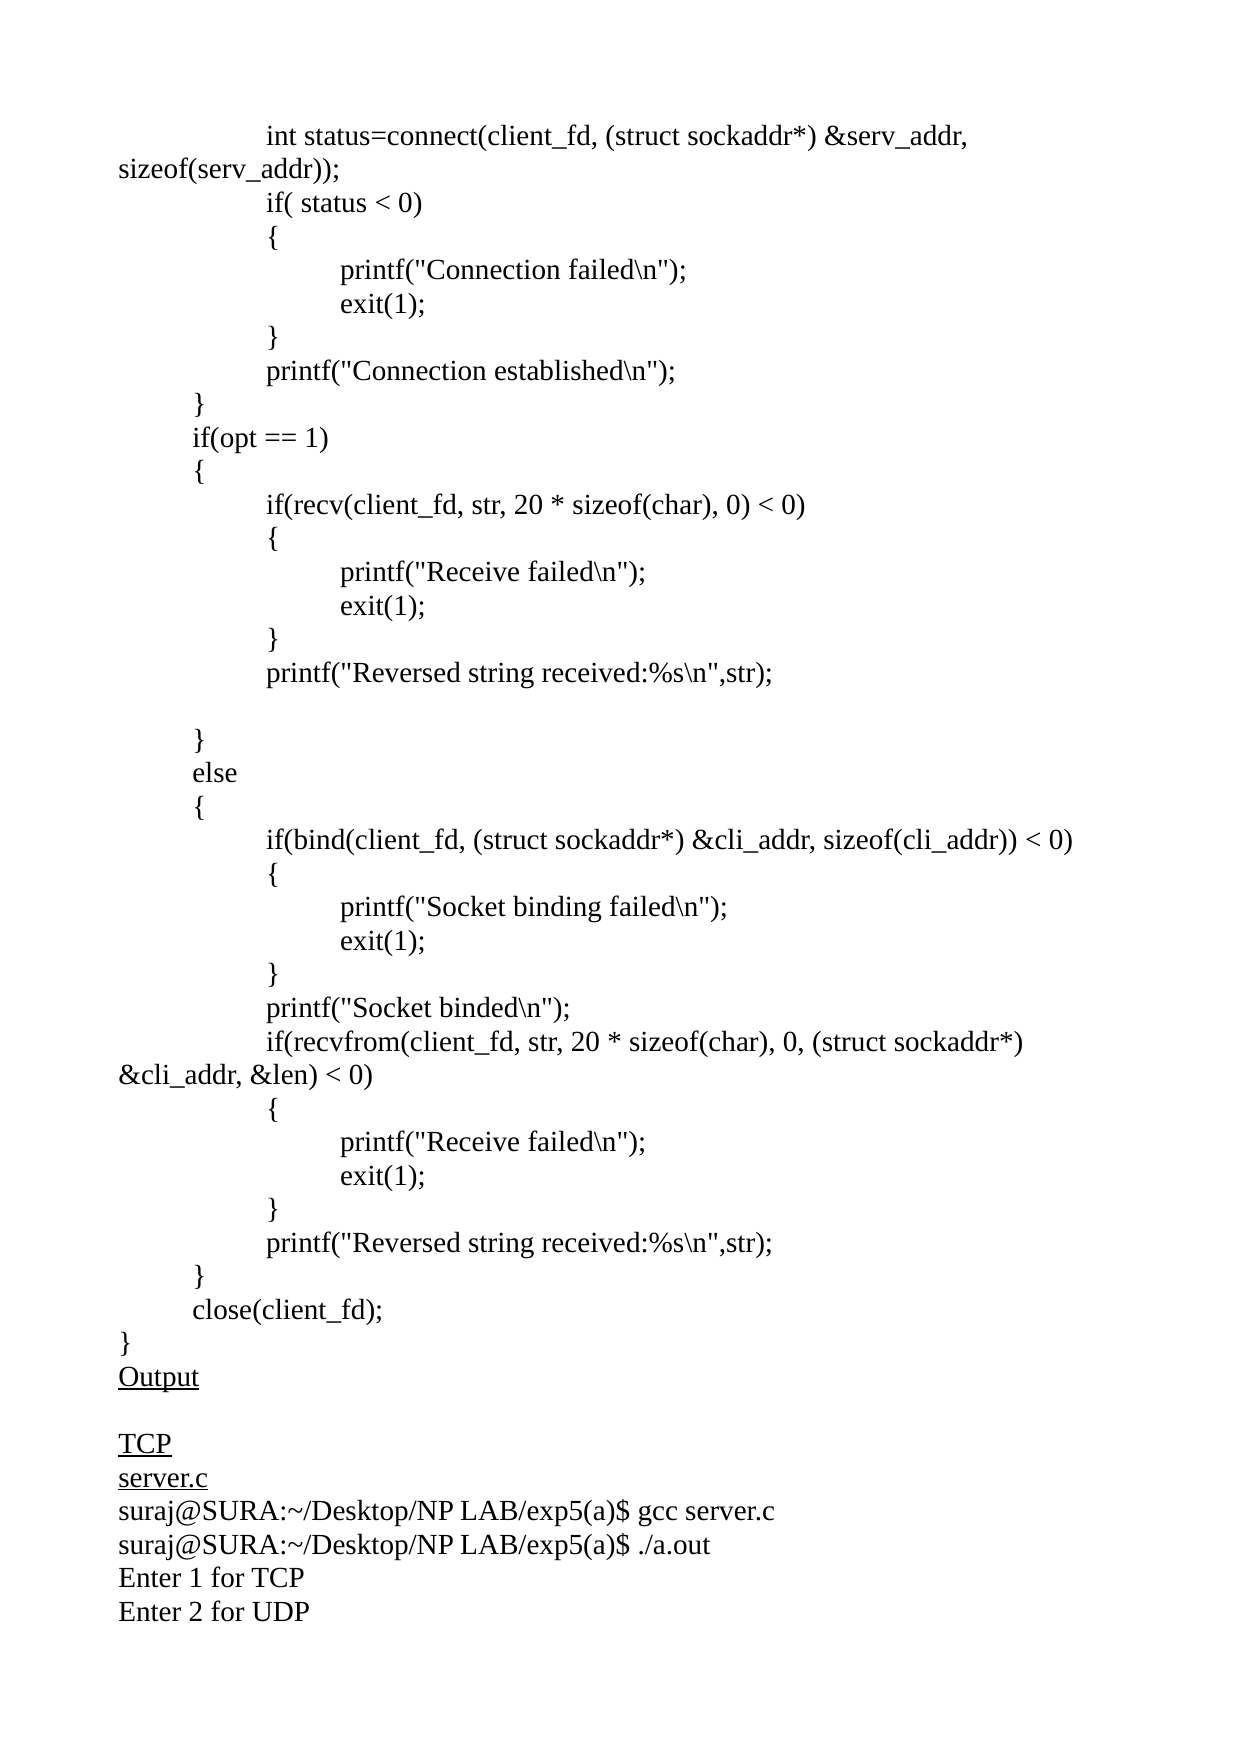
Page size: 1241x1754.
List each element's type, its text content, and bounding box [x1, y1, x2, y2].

text } [118, 1191, 1122, 1225]
text { [118, 789, 1122, 822]
text printf("Socket binded\n"); [118, 990, 1122, 1024]
text exit(1); [118, 588, 1122, 621]
text else [118, 755, 1122, 789]
text } [118, 386, 1122, 420]
text } [118, 957, 1122, 990]
text printf("Reversed string received:%s\n",str); [118, 655, 1122, 688]
text { [118, 1091, 1122, 1124]
text server.c [118, 1460, 1122, 1493]
text { [118, 521, 1122, 554]
text int status=connect(client_fd, (struct sockaddr*) &serv_addr, sizeof(serv_addr)); [118, 118, 1122, 185]
text exit(1); [118, 286, 1122, 319]
text printf("Connection failed\n"); [118, 252, 1122, 286]
text Output [118, 1359, 1122, 1393]
text close(client_fd); [118, 1292, 1122, 1326]
text suraj@SURA:~/Desktop/NP LAB/exp5(a)$ ./a.out [118, 1527, 1122, 1560]
text Enter 1 for TCP [118, 1560, 1122, 1594]
text if(recvfrom(client_fd, str, 20 * sizeof(char), 0, (struct sockaddr*) &cli_addr, &len) < 0) [118, 1024, 1122, 1091]
text Enter 2 for UDP [118, 1594, 1122, 1627]
text TCP [118, 1426, 1122, 1460]
text } [118, 621, 1122, 655]
text exit(1); [118, 1158, 1122, 1191]
text printf("Reversed string received:%s\n",str); [118, 1225, 1122, 1258]
text if(recv(client_fd, str, 20 * sizeof(char), 0) < 0) [118, 487, 1122, 521]
text } [118, 722, 1122, 755]
text { [118, 219, 1122, 252]
text { [118, 453, 1122, 487]
text if(opt == 1) [118, 420, 1122, 453]
text { [118, 856, 1122, 889]
text suraj@SURA:~/Desktop/NP LAB/exp5(a)$ gcc server.c [118, 1493, 1122, 1527]
text } [118, 319, 1122, 353]
text printf("Receive failed\n"); [118, 554, 1122, 588]
text printf("Receive failed\n"); [118, 1124, 1122, 1158]
text } [118, 1258, 1122, 1292]
text exit(1); [118, 923, 1122, 957]
text printf("Socket binding failed\n"); [118, 889, 1122, 923]
text } [118, 1326, 1122, 1359]
text printf("Connection established\n"); [118, 353, 1122, 386]
text if( status < 0) [118, 185, 1122, 219]
text if(bind(client_fd, (struct sockaddr*) &cli_addr, sizeof(cli_addr)) < 0) [118, 822, 1122, 856]
